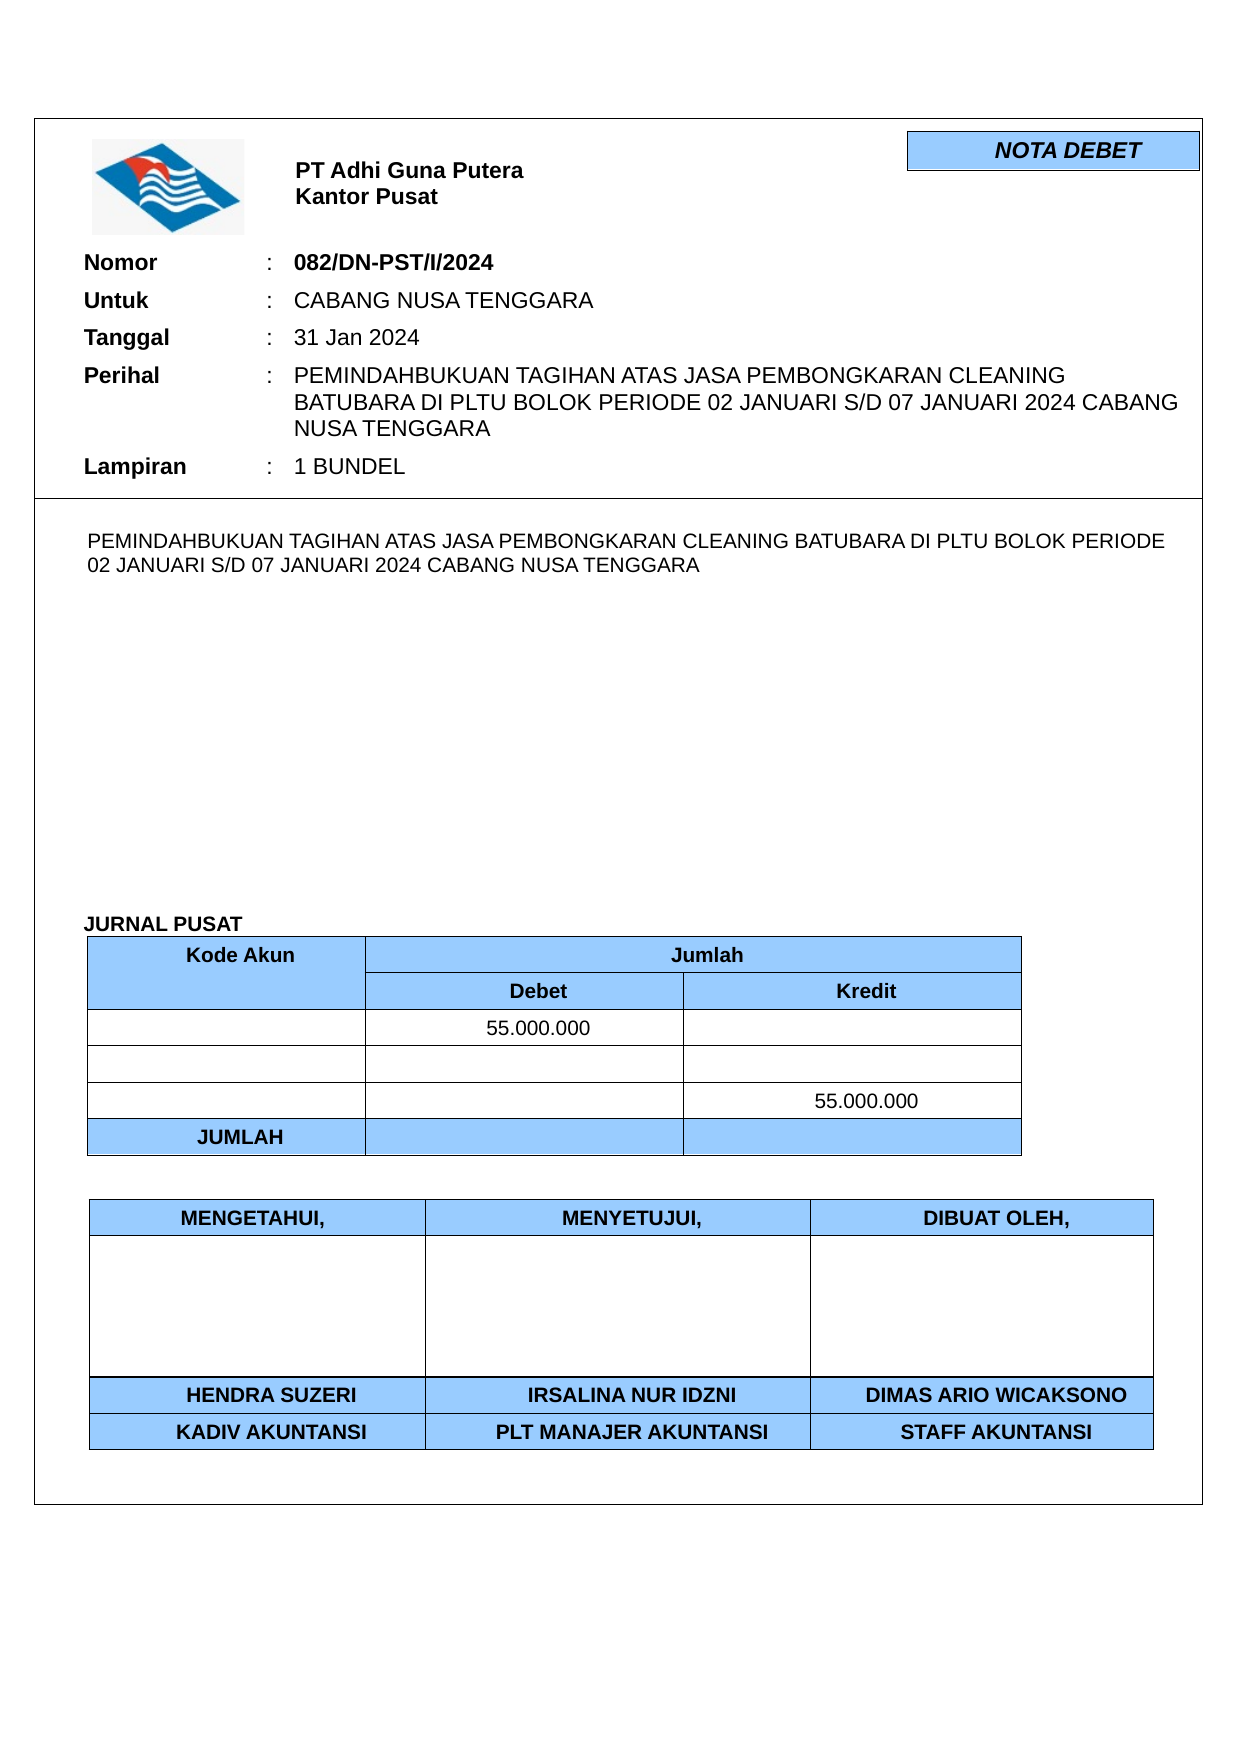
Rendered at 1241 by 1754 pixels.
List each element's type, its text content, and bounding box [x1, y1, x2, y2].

table_cell [426, 1236, 810, 1376]
table_cell KADIV AKUNTANSI [90, 1414, 425, 1449]
table_cell 1 BUNDEL [288, 447, 1197, 492]
table_cell [811, 1236, 1153, 1376]
table_cell CABANG NUSA TENGGARA [288, 281, 1197, 319]
table_cell Untuk [40, 281, 260, 319]
table_cell DIMAS ARIO WICAKSONO [811, 1378, 1153, 1413]
table_cell [88, 1010, 365, 1045]
table_header DIBUAT OLEH, [811, 1200, 1153, 1235]
table_header MENGETAHUI, [90, 1200, 425, 1235]
table_cell IRSALINA NUR IDZNI [426, 1378, 810, 1413]
table_header 082/DN-PST/I/2024 [288, 243, 1197, 281]
table_cell PEMINDAHBUKUAN TAGIHAN ATAS JASA PEMBONGKARAN CLEANING BATUBARA DI PLTU BOLOK PERIODE 02 JANUARI S/D 07 JANUARI 2024 CABANG NUSA TENGGARA [288, 356, 1197, 447]
table_cell 31 Jan 2024 [288, 319, 1197, 356]
table_cell PLT MANAJER AKUNTANSI [426, 1414, 810, 1449]
table_cell [88, 1083, 365, 1118]
table_cell Perihal [40, 356, 260, 447]
table_header Nomor [40, 243, 260, 281]
table_cell [684, 1010, 1021, 1045]
table_cell [684, 1046, 1021, 1082]
table_cell 55.000.000 [366, 1010, 683, 1045]
table_cell Debet [366, 973, 683, 1009]
table_header NOTA DEBET [908, 132, 1199, 169]
table_cell 55.000.000 [684, 1083, 1021, 1118]
table_header Kode Akun [88, 937, 365, 1009]
table_cell Tanggal [40, 319, 260, 356]
table_cell : [260, 356, 288, 447]
table_cell [684, 1119, 1021, 1154]
table_cell [366, 1119, 683, 1154]
table_header MENYETUJUI, [426, 1200, 810, 1235]
table_cell [90, 1236, 425, 1376]
table_cell Lampiran [40, 447, 260, 492]
table_cell Kredit [684, 973, 1021, 1009]
table_cell STAFF AKUNTANSI [811, 1414, 1153, 1449]
table_cell PEMINDAHBUKUAN TAGIHAN ATAS JASA PEMBONGKARAN CLEANING BATUBARA DI PLTU BOLOK PERIODE 02 JANUARI S/D 07 JANUARI 2024 CABANG NUSA TENGGARA JURNAL PUSAT [35, 499, 1202, 1504]
table_cell [366, 1046, 683, 1082]
table_header [623, 125, 1199, 243]
picture [92, 139, 245, 235]
table_header [35, 119, 1202, 498]
table_header Jumlah [366, 937, 1021, 972]
table_cell : [260, 319, 288, 356]
table_header : [260, 243, 288, 281]
table_cell [88, 1046, 365, 1082]
table_cell : [260, 447, 288, 492]
table_cell HENDRA SUZERI [90, 1378, 425, 1413]
table_cell [366, 1083, 683, 1118]
table_header PT Adhi Guna Putera Kantor Pusat [40, 125, 623, 243]
table_cell : [260, 281, 288, 319]
table_cell JUMLAH [88, 1119, 365, 1154]
